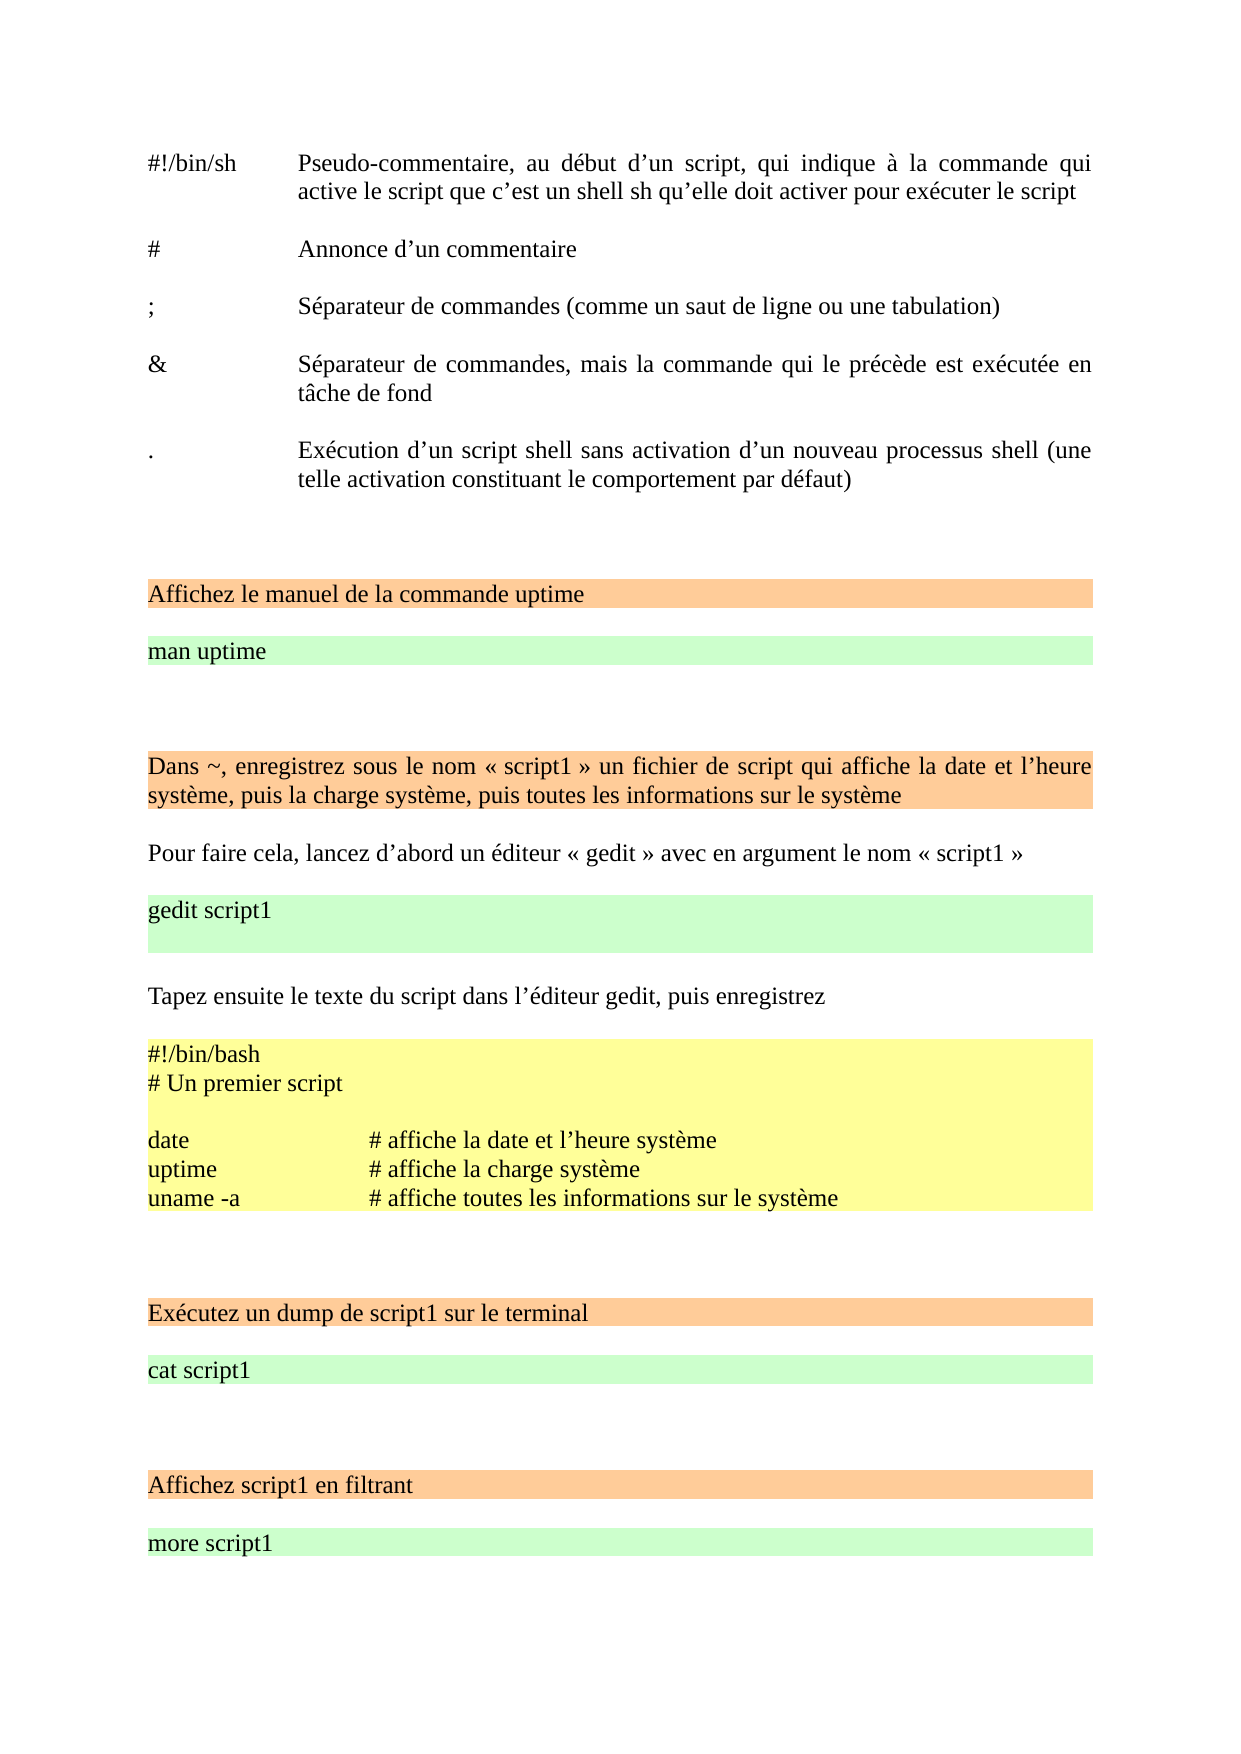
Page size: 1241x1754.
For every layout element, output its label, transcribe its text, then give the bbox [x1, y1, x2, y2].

text man uptime [148, 636, 1093, 665]
text # Annonce d’un commentaire [148, 234, 1093, 263]
text uptime # affiche la charge système [148, 1154, 1093, 1183]
text . Exécution d’un script shell sans activation d’un nouveau processus shell (une telle activation constituant le comportement par défaut) [148, 435, 1093, 493]
text Affichez script1 en filtrant [148, 1470, 1093, 1499]
text Dans ~, enregistrez sous le nom « script1 » un fichier de script qui affiche la date et l’heure système, puis la charge système, puis toutes les informations sur le système [148, 751, 1093, 809]
text Exécutez un dump de script1 sur le terminal [148, 1298, 1093, 1326]
text Affichez le manuel de la commande uptime [148, 579, 1093, 608]
text #!/bin/sh Pseudo-commentaire, au début d’un script, qui indique à la commande qui active le script que c’est un shell sh qu’elle doit activer pour exécuter le script [148, 148, 1093, 205]
text Pour faire cela, lancez d’abord un éditeur « gedit » avec en argument le nom « script1 » [148, 838, 1093, 866]
text cat script1 [148, 1355, 1093, 1384]
text date # affiche la date et l’heure système [148, 1125, 1093, 1154]
text gedit script1 [148, 895, 1093, 924]
text & Séparateur de commandes, mais la commande qui le précède est exécutée en tâche de fond [148, 349, 1093, 406]
text Tapez ensuite le texte du script dans l’éditeur gedit, puis enregistrez [148, 981, 1093, 1010]
text # Un premier script [148, 1068, 1093, 1096]
text more script1 [148, 1528, 1093, 1556]
text ; Séparateur de commandes (comme un saut de ligne ou une tabulation) [148, 291, 1093, 320]
text #!/bin/bash [148, 1039, 1093, 1068]
text uname -a # affiche toutes les informations sur le système [148, 1183, 1093, 1211]
